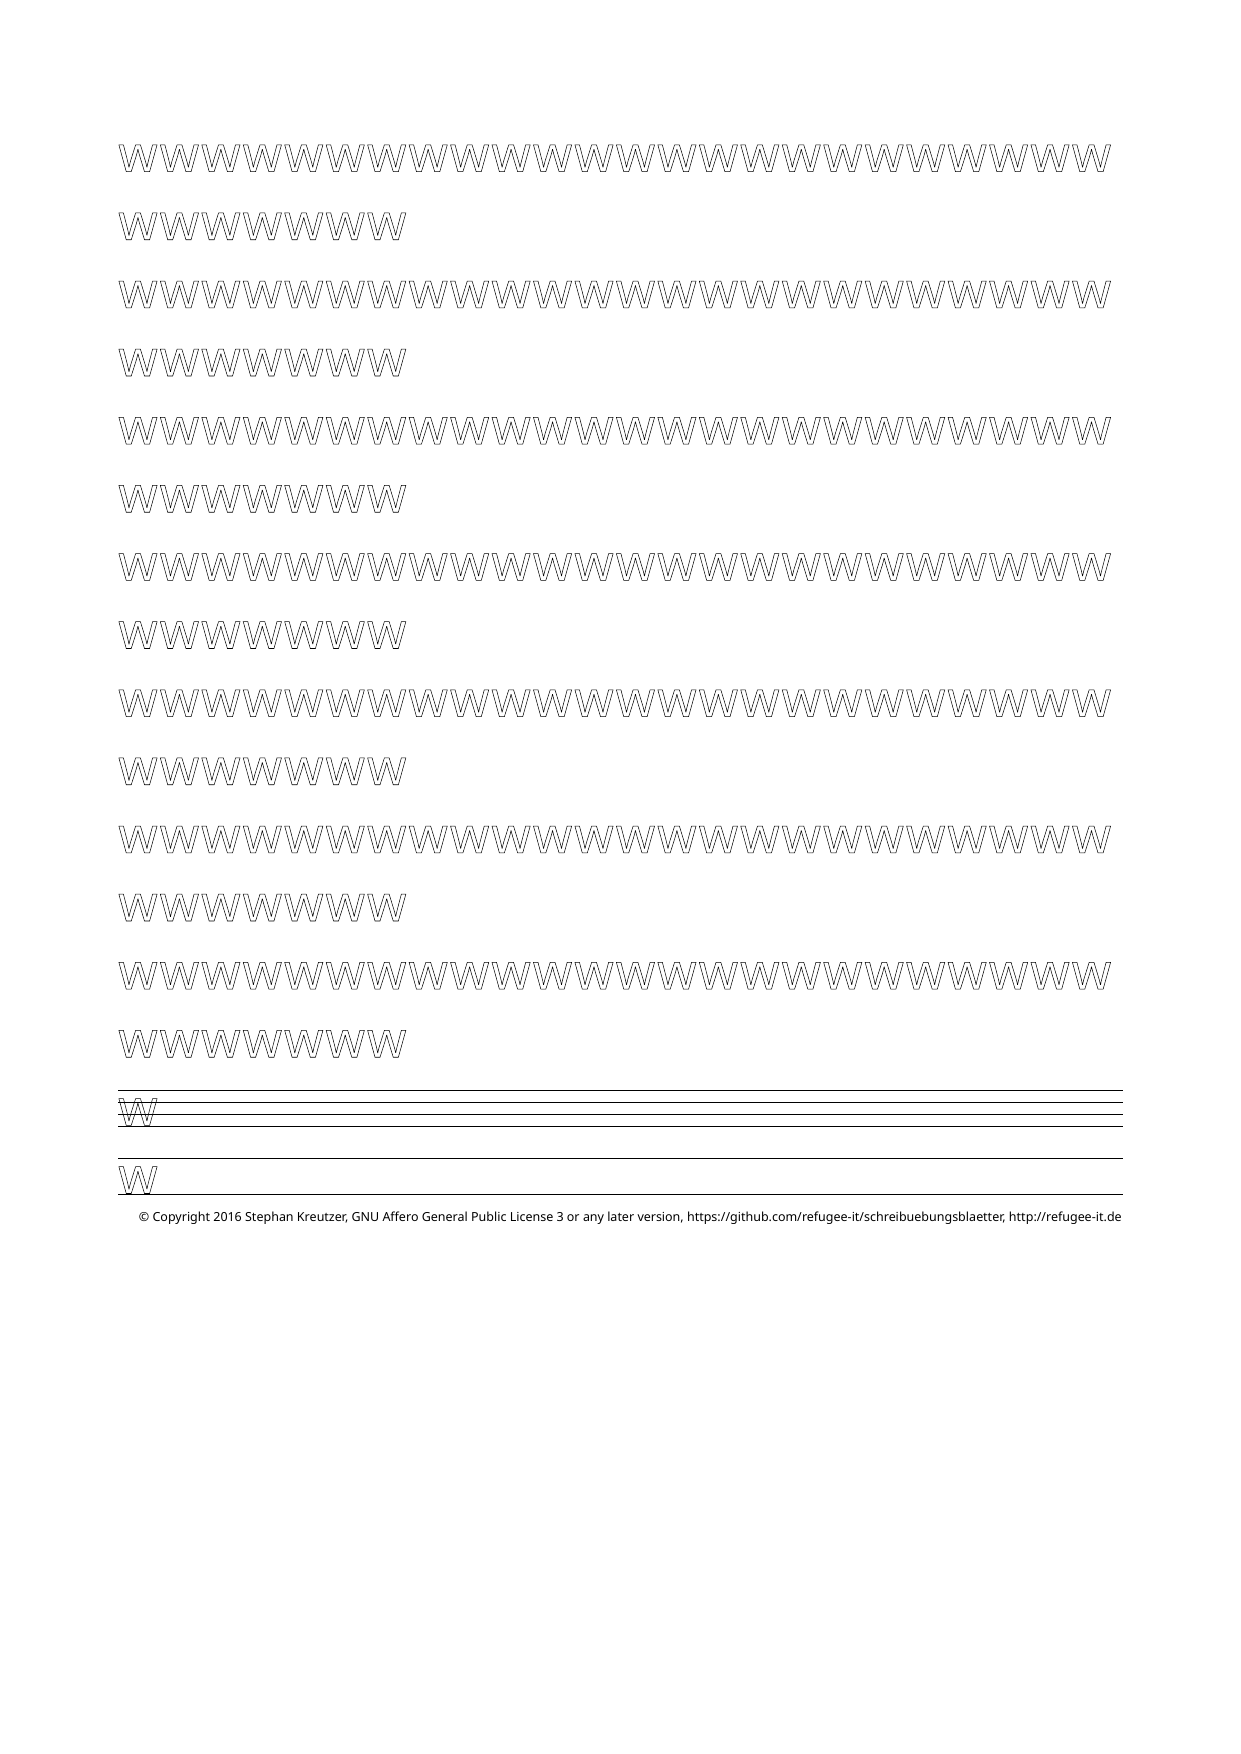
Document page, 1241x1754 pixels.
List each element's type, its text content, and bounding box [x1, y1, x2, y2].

text © Copyright 2016 Stephan Kreutzer, GNU Affero General Public License 3 or any later version, https://github.com/refugee-it/schreibuebungsblaetter, http://refugee-it.de [118, 1208, 1122, 1225]
text w w w w w w w w w w w w w w w w w w w w w w w w w w w w w w w [118, 254, 1122, 391]
text [118, 1140, 1122, 1158]
text w [126, 1103, 133, 1114]
text [118, 1195, 1122, 1208]
text w [118, 1103, 122, 1114]
text w [143, 1103, 150, 1114]
text w [118, 1159, 1122, 1194]
text w [118, 1115, 125, 1126]
text w w w w w w w w w w w w w w w w w w w w w w w w w w w w w w w [118, 118, 1122, 254]
text w w w w w w w w w w w w w w w w w w w w w w w w w w w w w w w [118, 391, 1122, 527]
text w [118, 1127, 1122, 1140]
text w [154, 1103, 1122, 1114]
text w [118, 1091, 1122, 1102]
text w w w w w w w w w w w w w w w w w w w w w w w w w w w w w w w [118, 936, 1122, 1072]
text w w w w w w w w w w w w w w w w w w w w w w w w w w w w w w w [118, 663, 1122, 799]
text w w w w w w w w w w w w w w w w w w w w w w w w w w w w w w w [118, 799, 1122, 936]
text w w w w w w w w w w w w w w w w w w w w w w w w w w w w w w w [118, 527, 1122, 663]
text w [151, 1115, 1122, 1126]
text w [118, 1072, 1122, 1090]
text w [132, 1115, 144, 1126]
